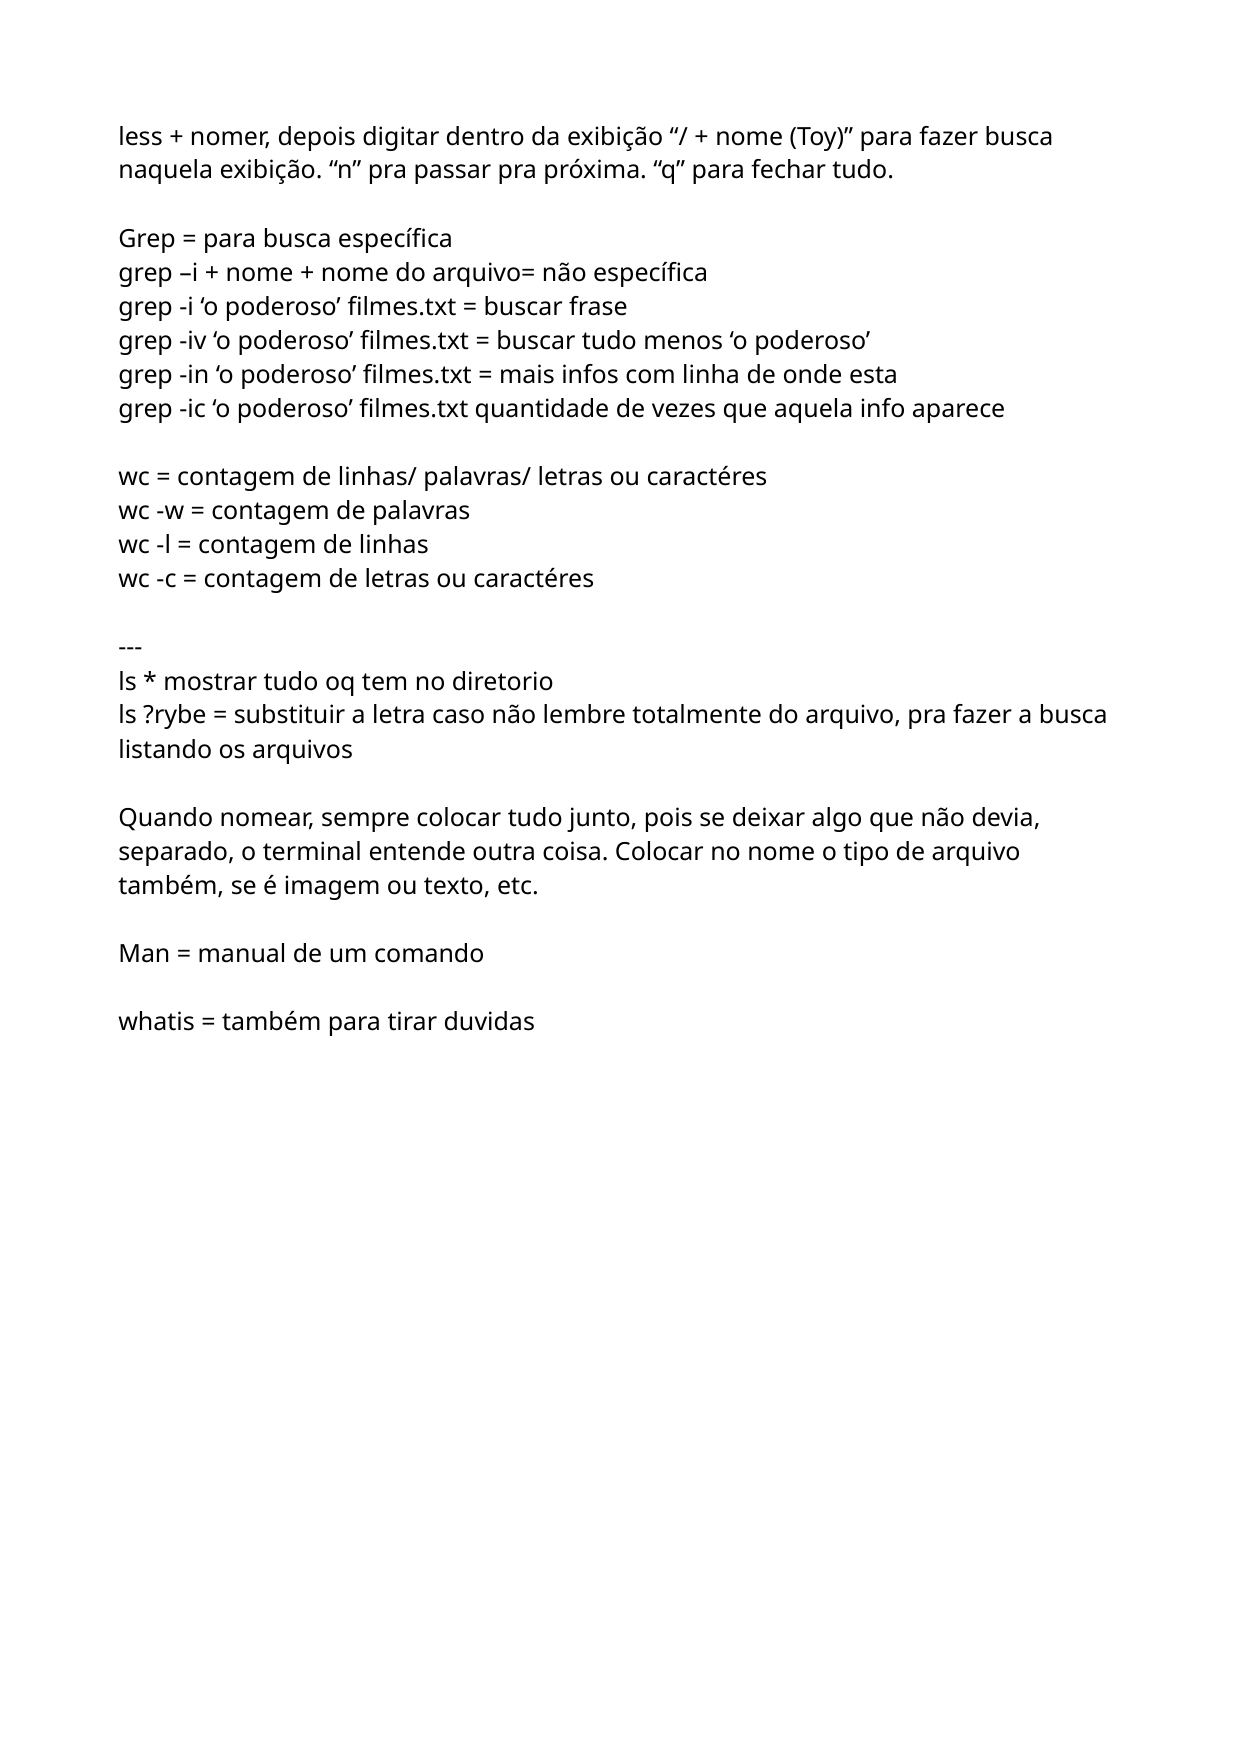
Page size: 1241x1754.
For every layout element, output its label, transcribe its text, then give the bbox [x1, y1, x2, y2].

text ls ?rybe = substituir a letra caso não lembre totalmente do arquivo, pra fazer a busca listando os arquivos [118, 697, 1122, 765]
text grep -iv ‘o poderoso’ filmes.txt = buscar tudo menos ‘o poderoso’ [118, 322, 1122, 357]
text whatis = também para tirar duvidas [118, 1004, 1122, 1038]
text grep –i + nome + nome do arquivo= não específica [118, 254, 1122, 288]
text wc -c = contagem de letras ou caractéres [118, 561, 1122, 595]
text Grep = para busca específica [118, 220, 1122, 254]
text wc = contagem de linhas/ palavras/ letras ou caractéres [118, 459, 1122, 493]
text Quando nomear, sempre colocar tudo junto, pois se deixar algo que não devia, separado, o terminal entende outra coisa. Colocar no nome o tipo de arquivo também, se é imagem ou texto, etc. [118, 799, 1122, 902]
text ls * mostrar tudo oq tem no diretorio [118, 663, 1122, 697]
text grep -ic ‘o poderoso’ filmes.txt quantidade de vezes que aquela info aparece [118, 391, 1122, 425]
text wc -l = contagem de linhas [118, 527, 1122, 561]
text grep -in ‘o poderoso’ filmes.txt = mais infos com linha de onde esta [118, 357, 1122, 391]
text --- [118, 629, 1122, 663]
text grep -i ‘o poderoso’ filmes.txt = buscar frase [118, 288, 1122, 322]
text Man = manual de um comando [118, 936, 1122, 970]
text less + nomer, depois digitar dentro da exibição “/ + nome (Toy)” para fazer busca naquela exibição. “n” pra passar pra próxima. “q” para fechar tudo. [118, 118, 1122, 186]
text wc -w = contagem de palavras [118, 493, 1122, 527]
